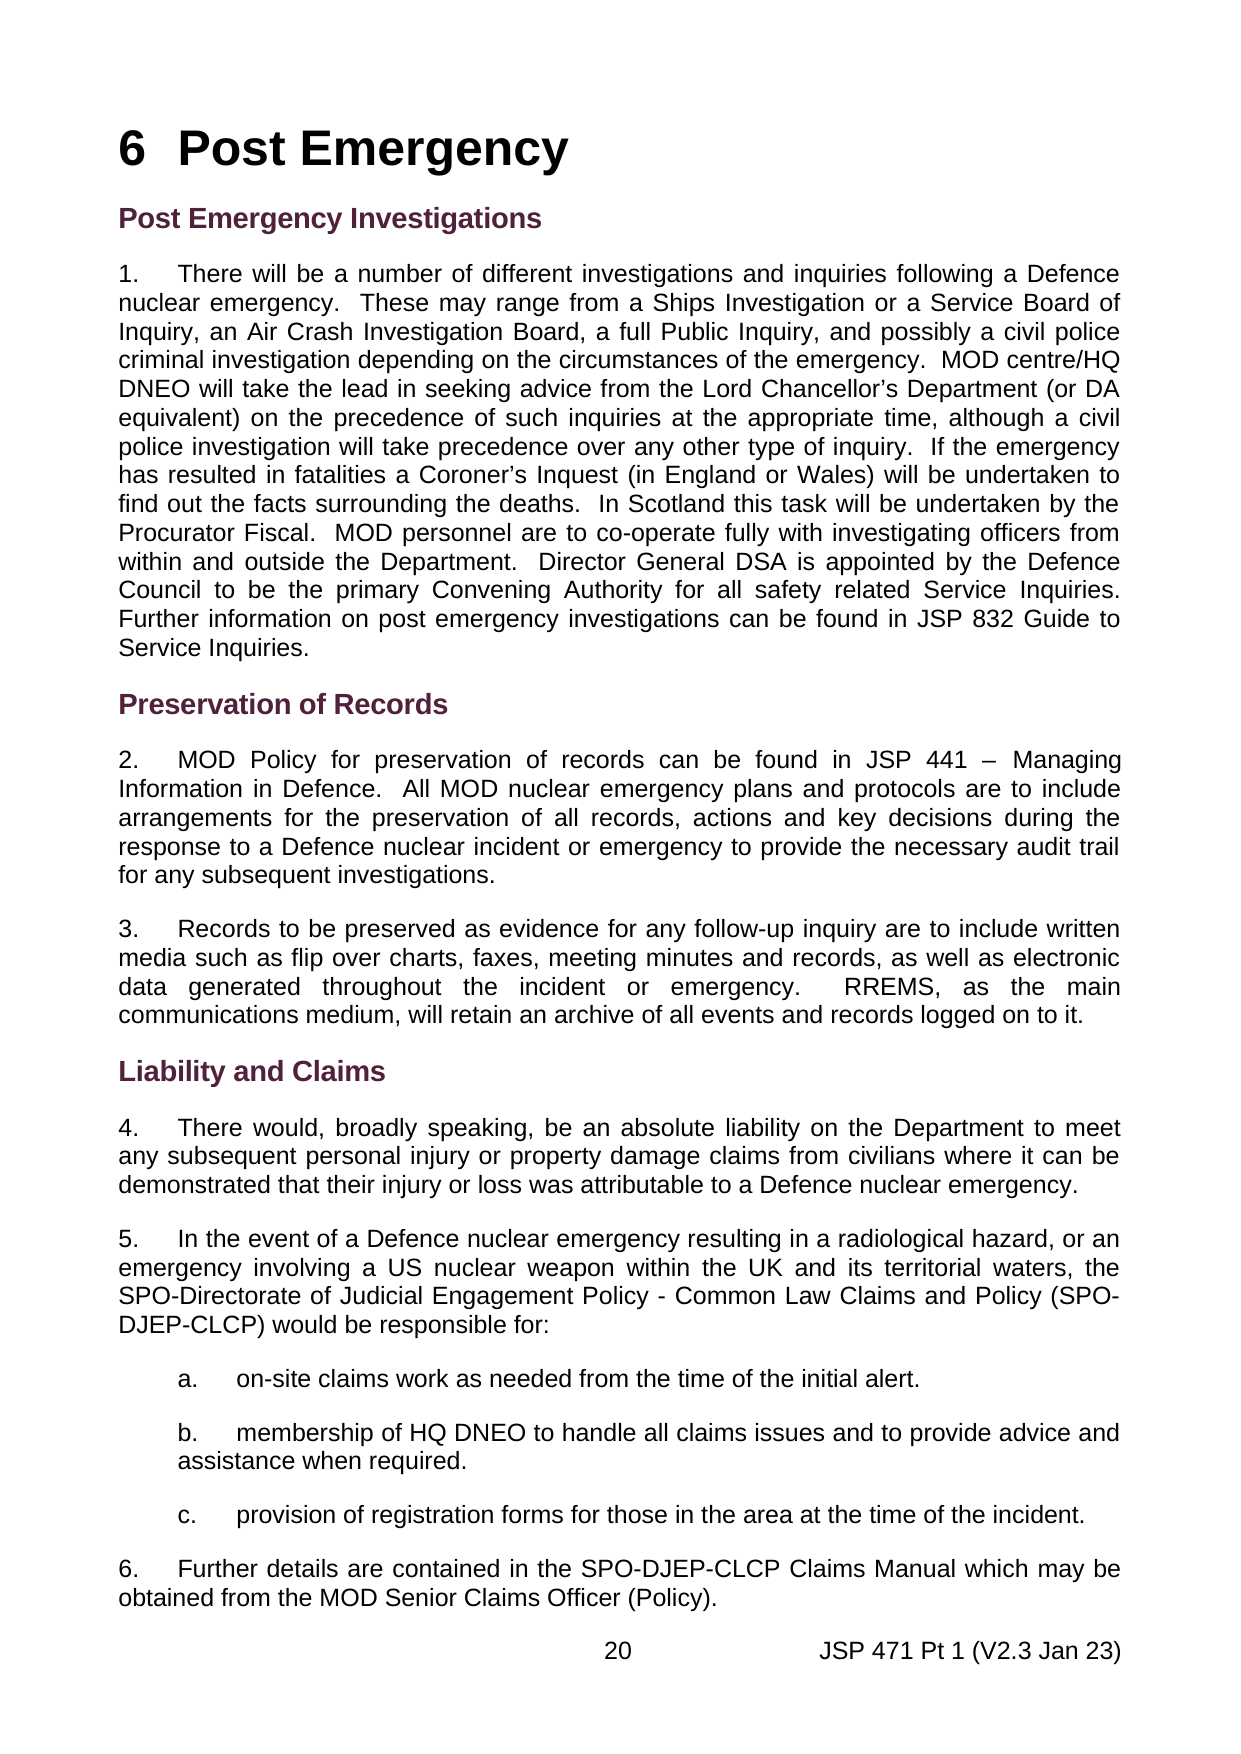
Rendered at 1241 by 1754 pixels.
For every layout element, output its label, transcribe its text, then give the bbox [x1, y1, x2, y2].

list There would, broadly speaking, be an absolute liability on the Department to meet any subsequent personal injury or property damage claims from civilians where it can be demonstrated that their injury or loss was attributable to a Defence nuclear emergency. [118, 1112, 1122, 1199]
list a. on-site claims work as needed from the time of the initial alert. [177, 1364, 1122, 1392]
list Further details are contained in the SPO-DJEP-CLCP Claims Manual which may be obtained from the MOD Senior Claims Officer (Policy). [118, 1554, 1122, 1611]
list MOD Policy for preservation of records can be found in JSP 441 – Managing Information in Defence. All MOD nuclear emergency plans and protocols are to include arrangements for the preservation of all records, actions and key decisions during the response to a Defence nuclear incident or emergency to provide the necessary audit trail for any subsequent investigations. [118, 745, 1122, 889]
subtitle Liability and Claims [118, 1054, 1122, 1087]
subtitle 6 Post Emergency [118, 118, 1122, 176]
subtitle Post Emergency Investigations [118, 201, 1122, 234]
list Records to be preserved as evidence for any follow-up inquiry are to include written media such as flip over charts, faxes, meeting minutes and records, as well as electronic data generated throughout the incident or emergency. RREMS, as the main communications medium, will retain an archive of all events and records logged on to it. [118, 914, 1122, 1029]
subtitle Preservation of Records [118, 687, 1122, 720]
list b. membership of HQ DNEO to handle all claims issues and to provide advice and assistance when required. [177, 1417, 1122, 1475]
list In the event of a Defence nuclear emergency resulting in a radiological hazard, or an emergency involving a US nuclear weapon within the UK and its territorial waters, the SPO-Directorate of Judicial Engagement Policy - Common Law Claims and Policy (SPO-DJEP-CLCP) would be responsible for: [118, 1224, 1122, 1339]
list There will be a number of different investigations and inquiries following a Defence nuclear emergency. These may range from a Ships Investigation or a Service Board of Inquiry, an Air Crash Investigation Board, a full Public Inquiry, and possibly a civil police criminal investigation depending on the circumstances of the emergency. MOD centre/HQ DNEO will take the lead in seeking advice from the Lord Chancellor’s Department (or DA equivalent) on the precedence of such inquiries at the appropriate time, although a civil police investigation will take precedence over any other type of inquiry. If the emergency has resulted in fatalities a Coroner’s Inquest (in England or Wales) will be undertaken to find out the facts surrounding the deaths. In Scotland this task will be undertaken by the Procurator Fiscal. MOD personnel are to co-operate fully with investigating officers from within and outside the Department. Director General DSA is appointed by the Defence Council to be the primary Convening Authority for all safety related Service Inquiries. Further information on post emergency investigations can be found in JSP 832 Guide to Service Inquiries. [118, 259, 1122, 662]
list c. provision of registration forms for those in the area at the time of the incident. [177, 1500, 1122, 1529]
